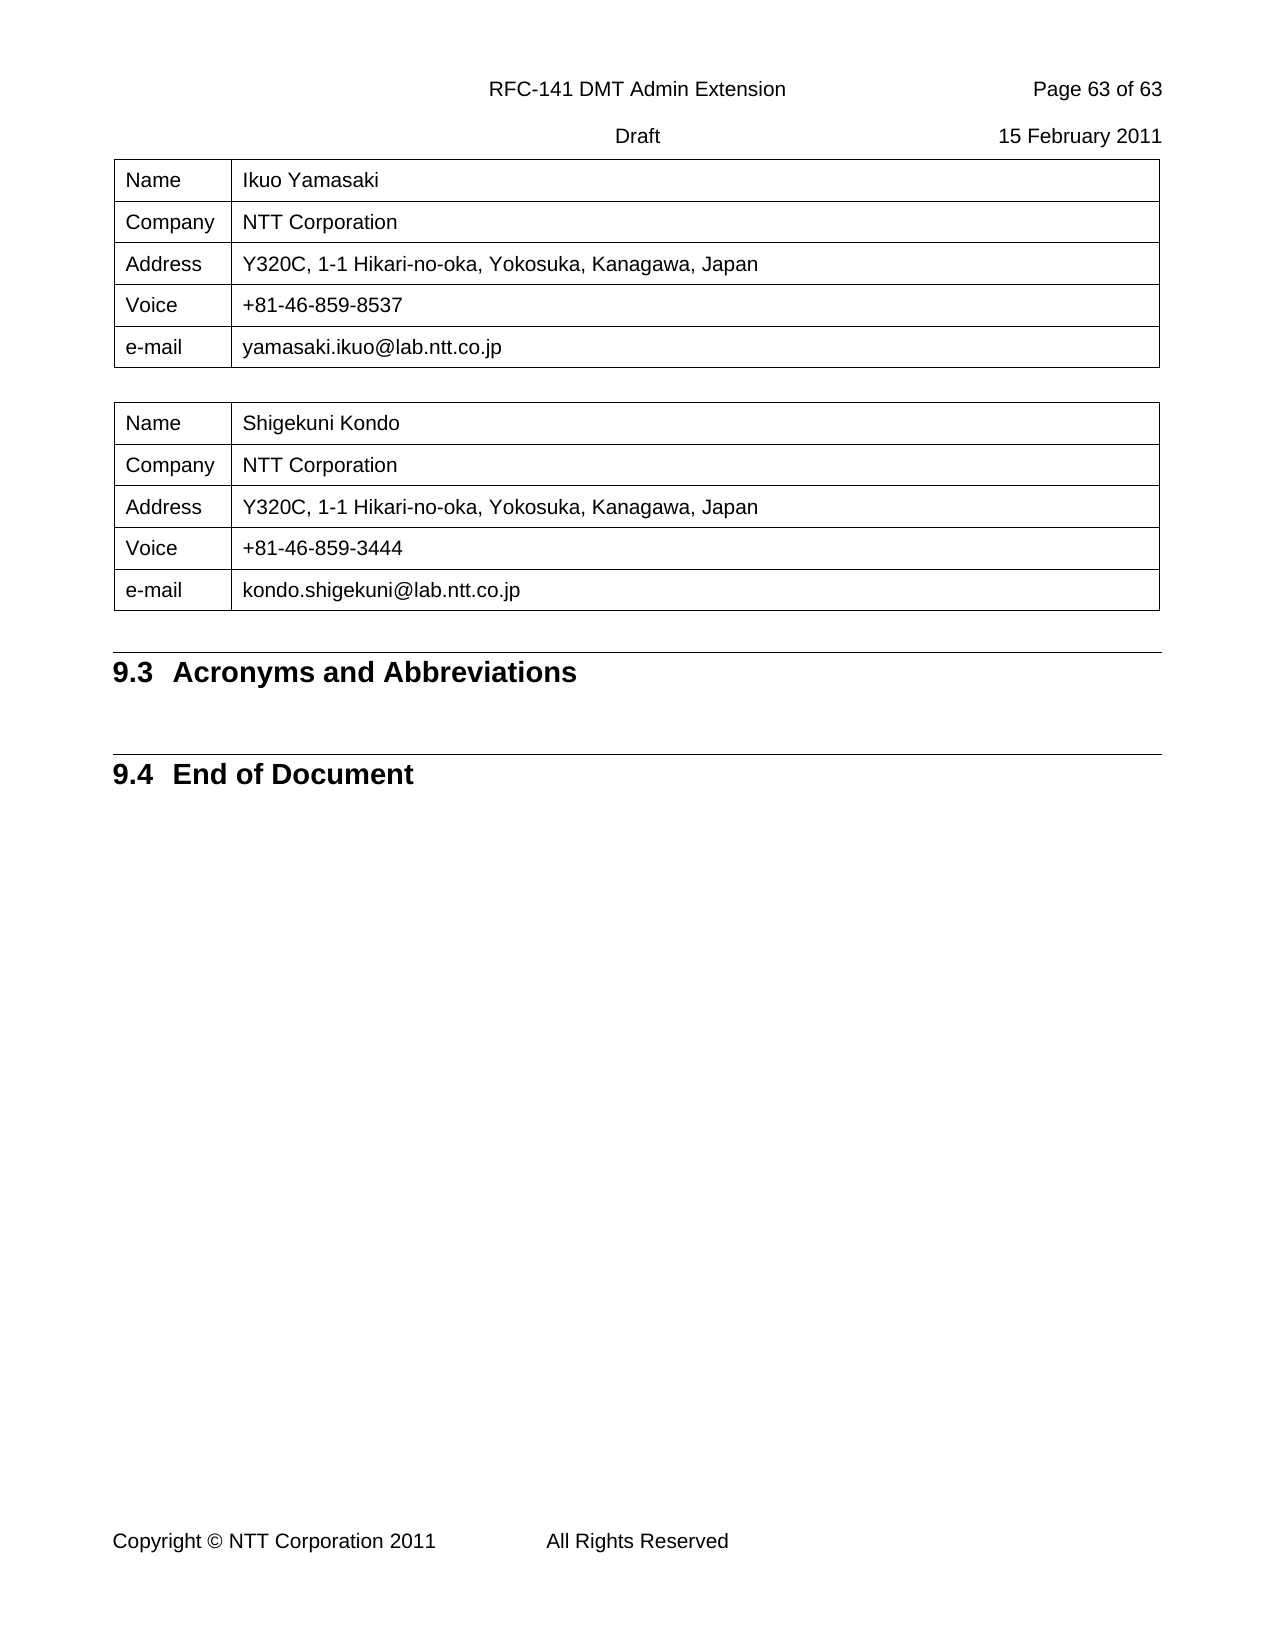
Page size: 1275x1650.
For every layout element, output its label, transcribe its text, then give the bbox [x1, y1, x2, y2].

table_cell Voice [115, 285, 231, 326]
table_cell Voice [115, 528, 231, 568]
subtitle End of Document [112, 755, 1162, 791]
table_cell kondo.shigekuni@lab.ntt.co.jp [232, 570, 1159, 610]
table_cell e-mail [115, 570, 231, 610]
table_cell Y320C, 1-1 Hikari-no-oka, Yokosuka, Kanagawa, Japan [232, 486, 1159, 527]
table_cell e-mail [115, 327, 231, 367]
table_header Name [115, 160, 231, 201]
table_cell +81-46-859-8537 [232, 285, 1159, 326]
table_header Ikuo Yamasaki [232, 160, 1159, 201]
table_header Shigekuni Kondo [232, 403, 1159, 443]
table_cell Y320C, 1-1 Hikari-no-oka, Yokosuka, Kanagawa, Japan [232, 243, 1159, 284]
table_cell NTT Corporation [232, 202, 1159, 242]
subtitle Acronyms and Abbreviations [112, 653, 1162, 688]
table_cell Address [115, 243, 231, 284]
table_cell Company [115, 445, 231, 485]
table_cell Address [115, 486, 231, 527]
table_cell +81-46-859-3444 [232, 528, 1159, 568]
table_header Name [115, 403, 231, 443]
table_cell NTT Corporation [232, 445, 1159, 485]
table_cell yamasaki.ikuo@lab.ntt.co.jp [232, 327, 1159, 367]
table_cell Company [115, 202, 231, 242]
